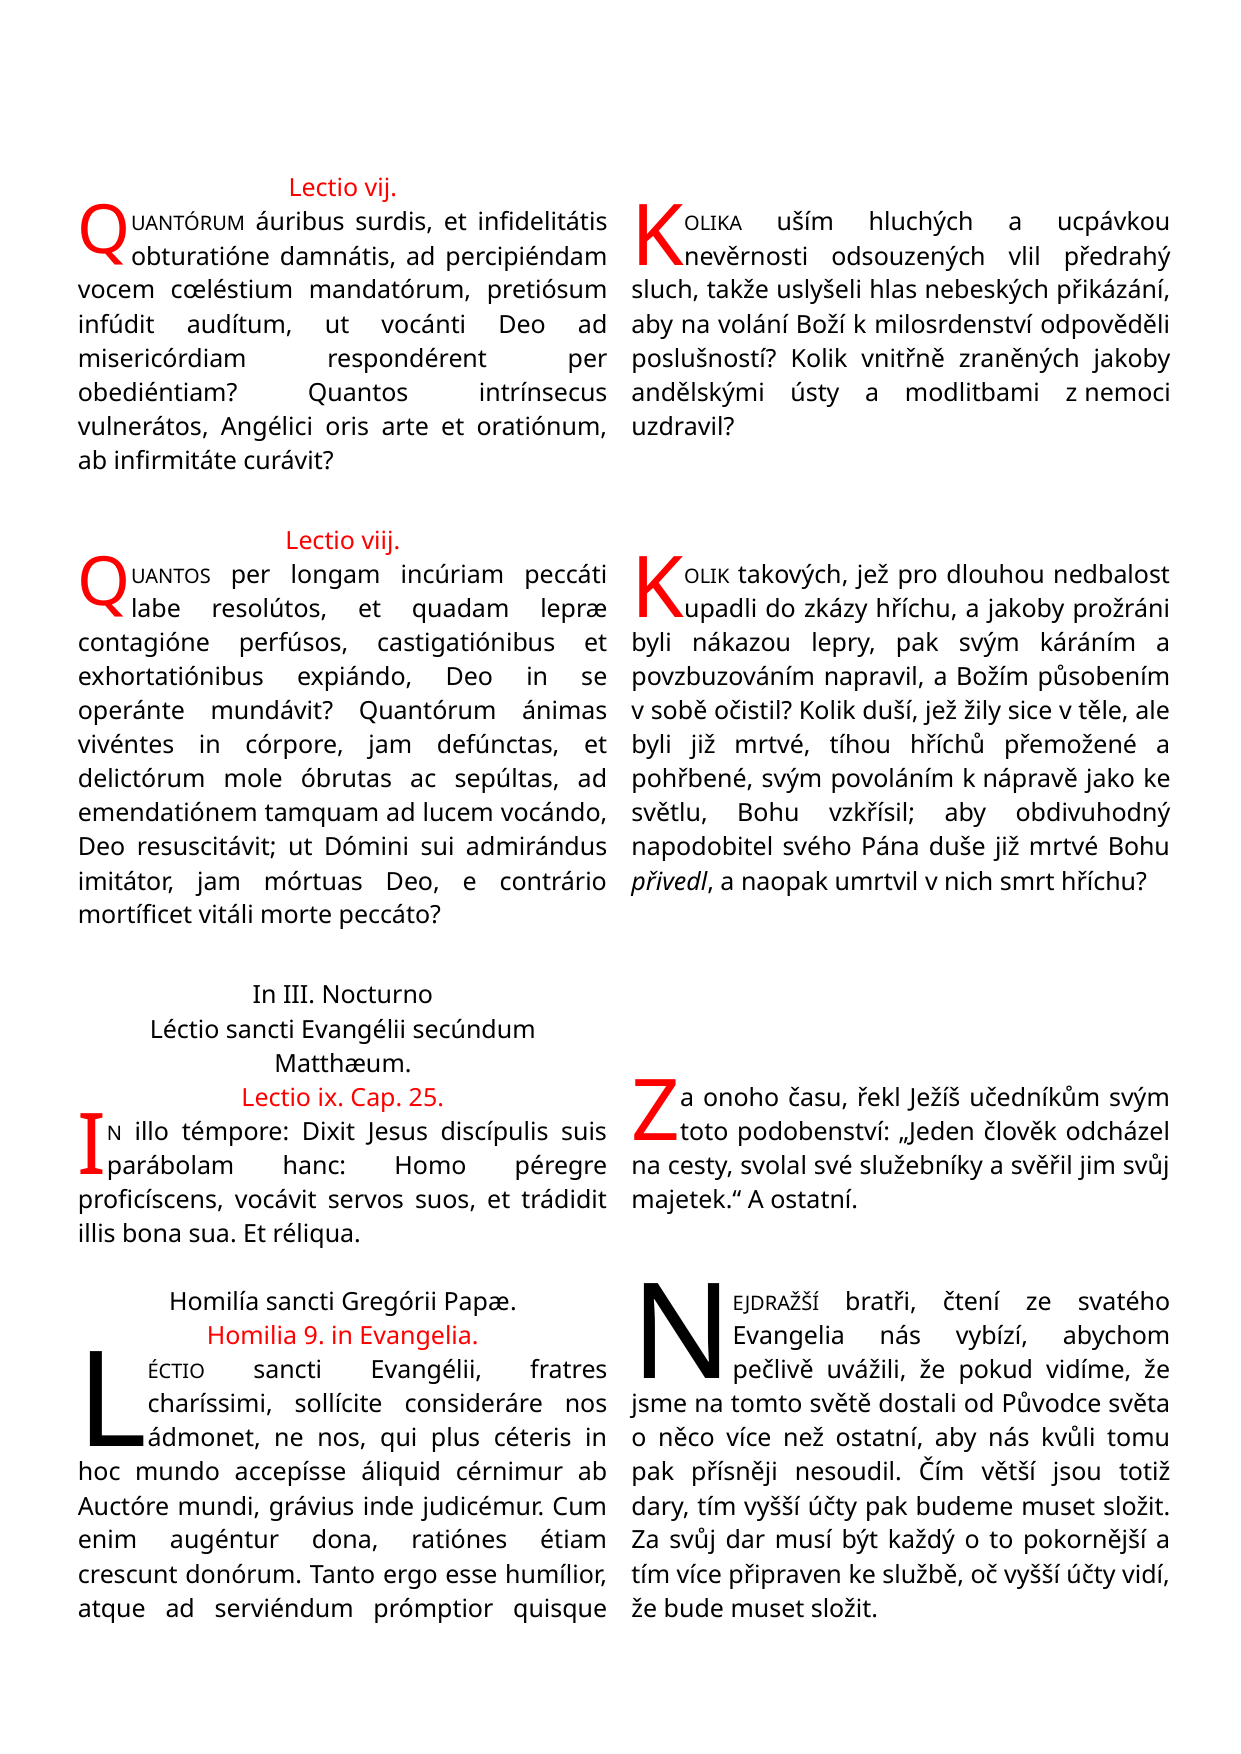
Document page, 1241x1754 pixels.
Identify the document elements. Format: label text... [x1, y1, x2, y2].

table_cell Kolik takových, jež pro dlouhou nedbalost upadli do zkázy hříchu, a jakoby prožráni byli nákazou lepry, pak svým káráním a povzbuzováním napravil, a Božím působením v sobě očistil? Kolik duší, jež žily sice v těle, ale byli již mrtvé, tíhou hříchů přemožené a pohřbené, svým povoláním k nápravě jako ke světlu, Bohu vzkřísil; aby obdivuhodný napodobitel svého Pána duše již mrtvé Bohu přivedl, a naopak umrtvil v nich smrt hříchu? [619, 517, 1182, 971]
table_cell [66, 118, 619, 164]
table_cell [619, 118, 1182, 164]
table_cell Kolika uším hluchých a ucpávkou nevěrnosti odsouzených vlil předrahý sluch, takže uslyšeli hlas nebeských přikázání, aby na volání Boží k milosrdenství odpověděli poslušností? Kolik vnitřně zraněných jakoby andělskými ústy a modlitbami z nemoci uzdravil? [619, 164, 1182, 517]
table_cell In III. Nocturno Léctio sancti Evangélii secúndum Matthæum. Lectio ix. Cap. 25. In illo témpore: Dixit Jesus discípulis suis parábolam hanc: Homo péregre proficíscens, vocávit servos suos, et trádidit illis bona sua. Et réliqua. Homilía sancti Gregórii Papæ. Homilia 9. in Evangelia. Léctio sancti Evangélii‚ fratres charíssimi, sollícite consideráre nos ádmonet, ne nos, qui plus céteris in hoc mundo accepísse áliquid cérnimur ab Auctóre mundi, grávius inde judicémur. Cum enim augéntur dona, ratiónes étiam crescunt donórum. Tanto ergo esse humílior, atque ad serviéndum prómptior quisque debet ex múnere, quanto se obligatiórem esse cónspicit in reddénda ratióne. [66, 971, 619, 1630]
table_cell Lectio viij. Quantos per longam incúriam peccáti labe resolútos, et quadam lepræ contagióne perfúsos, castigatiónibus et exhortatiónibus expiándo, Deo in se operánte mundávit? Quantórum ánimas vivéntes in córpore, jam defúnctas, et delictórum mole óbrutas ac sepúltas, ad emendatiónem tamquam ad lucem vocándo, Deo resuscitávit; ut Dómini sui admirándus imitátor, jam mórtuas Deo, e contrário mortíficet vitáli morte peccáto? [66, 517, 619, 971]
table_cell Lectio vij. Quantórum áuribus surdis, et infidelitátis obturatióne damnátis, ad percipiéndam vocem cœléstium mandatórum, pretiósum infúdit audítum, ut vocánti Deo ad misericórdiam respondérent per obediéntiam? Quantos intrínsecus vulnerátos, Angélici oris arte et oratiónum, ab infirmitáte curávit? [66, 164, 619, 517]
table_cell Za onoho času, řekl Ježíš učedníkům svým toto podobenství: „Jeden člověk odcházel na cesty, svolal své služebníky a svěřil jim svůj majetek.“ A ostatní. Nejdražší bratři, čtení ze svatého Evangelia nás vybízí, abychom pečlivě uvážili, že pokud vidíme, že jsme na tomto světě dostali od Původce světa o něco více než ostatní, aby nás kvůli tomu pak přísněji nesoudil. Čím větší jsou totiž dary, tím vyšší účty pak budeme muset složit. Za svůj dar musí být každý o to pokornější a tím více připraven ke službě, oč vyšší účty vidí, že bude muset složit. [619, 971, 1182, 1630]
